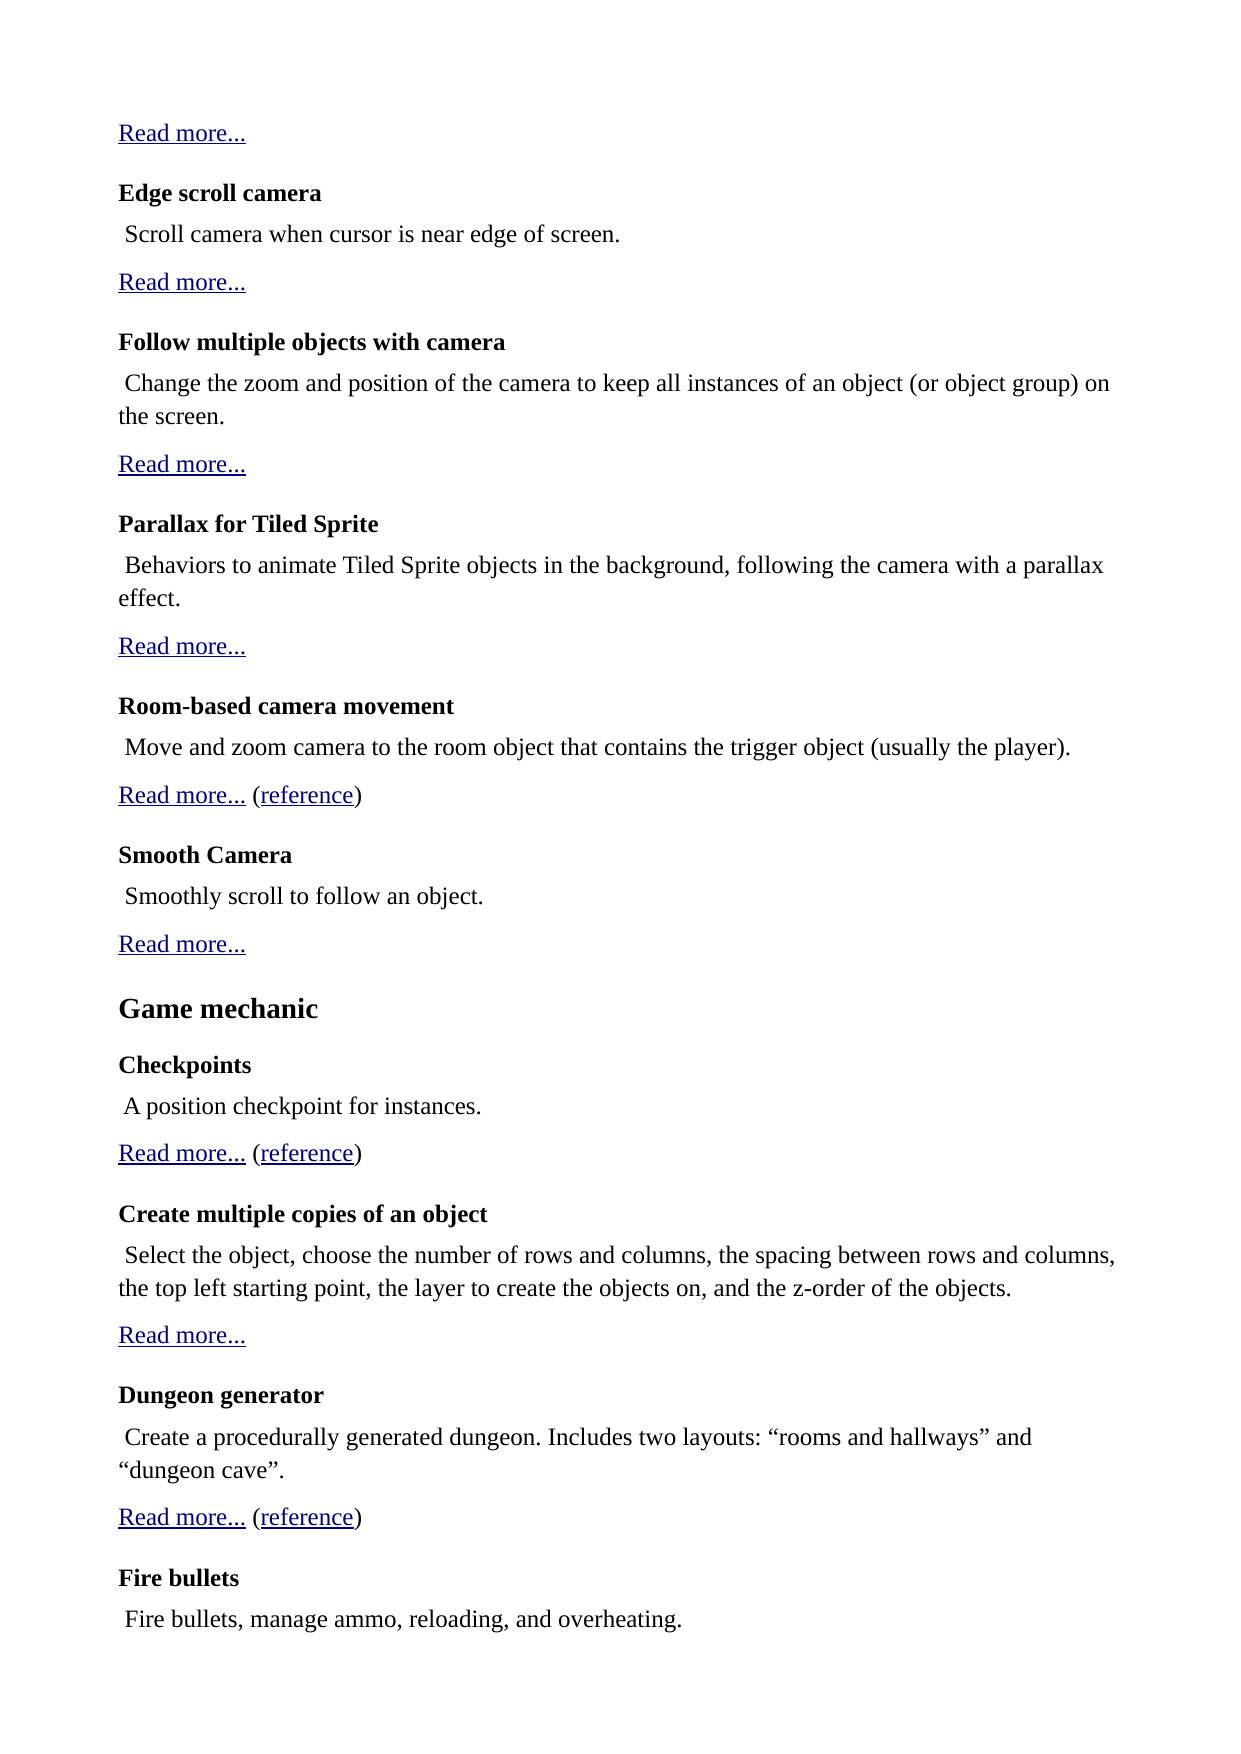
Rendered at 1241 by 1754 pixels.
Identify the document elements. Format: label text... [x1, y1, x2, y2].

text Fire bullets, manage ammo, reloading, and overheating. [118, 1604, 1122, 1633]
subtitle Checkpoints [118, 1050, 1122, 1078]
text Read more... (reference) [118, 1502, 1122, 1531]
text Behaviors to animate Tiled Sprite objects in the background, following the camera with a parallax effect. [118, 550, 1122, 612]
subtitle Parallax for Tiled Sprite [118, 509, 1122, 538]
text Select the object, choose the number of rows and columns, the spacing between rows and columns, the top left starting point, the layer to create the objects on, and the z-order of the objects. [118, 1240, 1122, 1302]
subtitle Smooth Camera [118, 840, 1122, 869]
subtitle Edge scroll camera [118, 178, 1122, 207]
text Read more... [118, 449, 1122, 478]
text Read more... [118, 118, 1122, 147]
text Read more... (reference) [118, 780, 1122, 809]
text Read more... (reference) [118, 1138, 1122, 1167]
subtitle Game mechanic [118, 991, 1122, 1025]
subtitle Follow multiple objects with camera [118, 327, 1122, 356]
text Create a procedurally generated dungeon. Includes two layouts: “rooms and hallways” and “dungeon cave”. [118, 1422, 1122, 1484]
text A position checkpoint for instances. [118, 1091, 1122, 1120]
text Change the zoom and position of the camera to keep all instances of an object (or object group) on the screen. [118, 368, 1122, 430]
subtitle Dungeon generator [118, 1381, 1122, 1409]
text Scroll camera when cursor is near edge of screen. [118, 219, 1122, 248]
text Read more... [118, 631, 1122, 660]
text Read more... [118, 1321, 1122, 1349]
text Read more... [118, 929, 1122, 958]
subtitle Create multiple copies of an object [118, 1199, 1122, 1227]
text Smoothly scroll to follow an object. [118, 881, 1122, 910]
text Read more... [118, 267, 1122, 296]
text Move and zoom camera to the room object that contains the trigger object (usually the player). [118, 732, 1122, 761]
subtitle Fire bullets [118, 1563, 1122, 1591]
subtitle Room-based camera movement [118, 691, 1122, 720]
